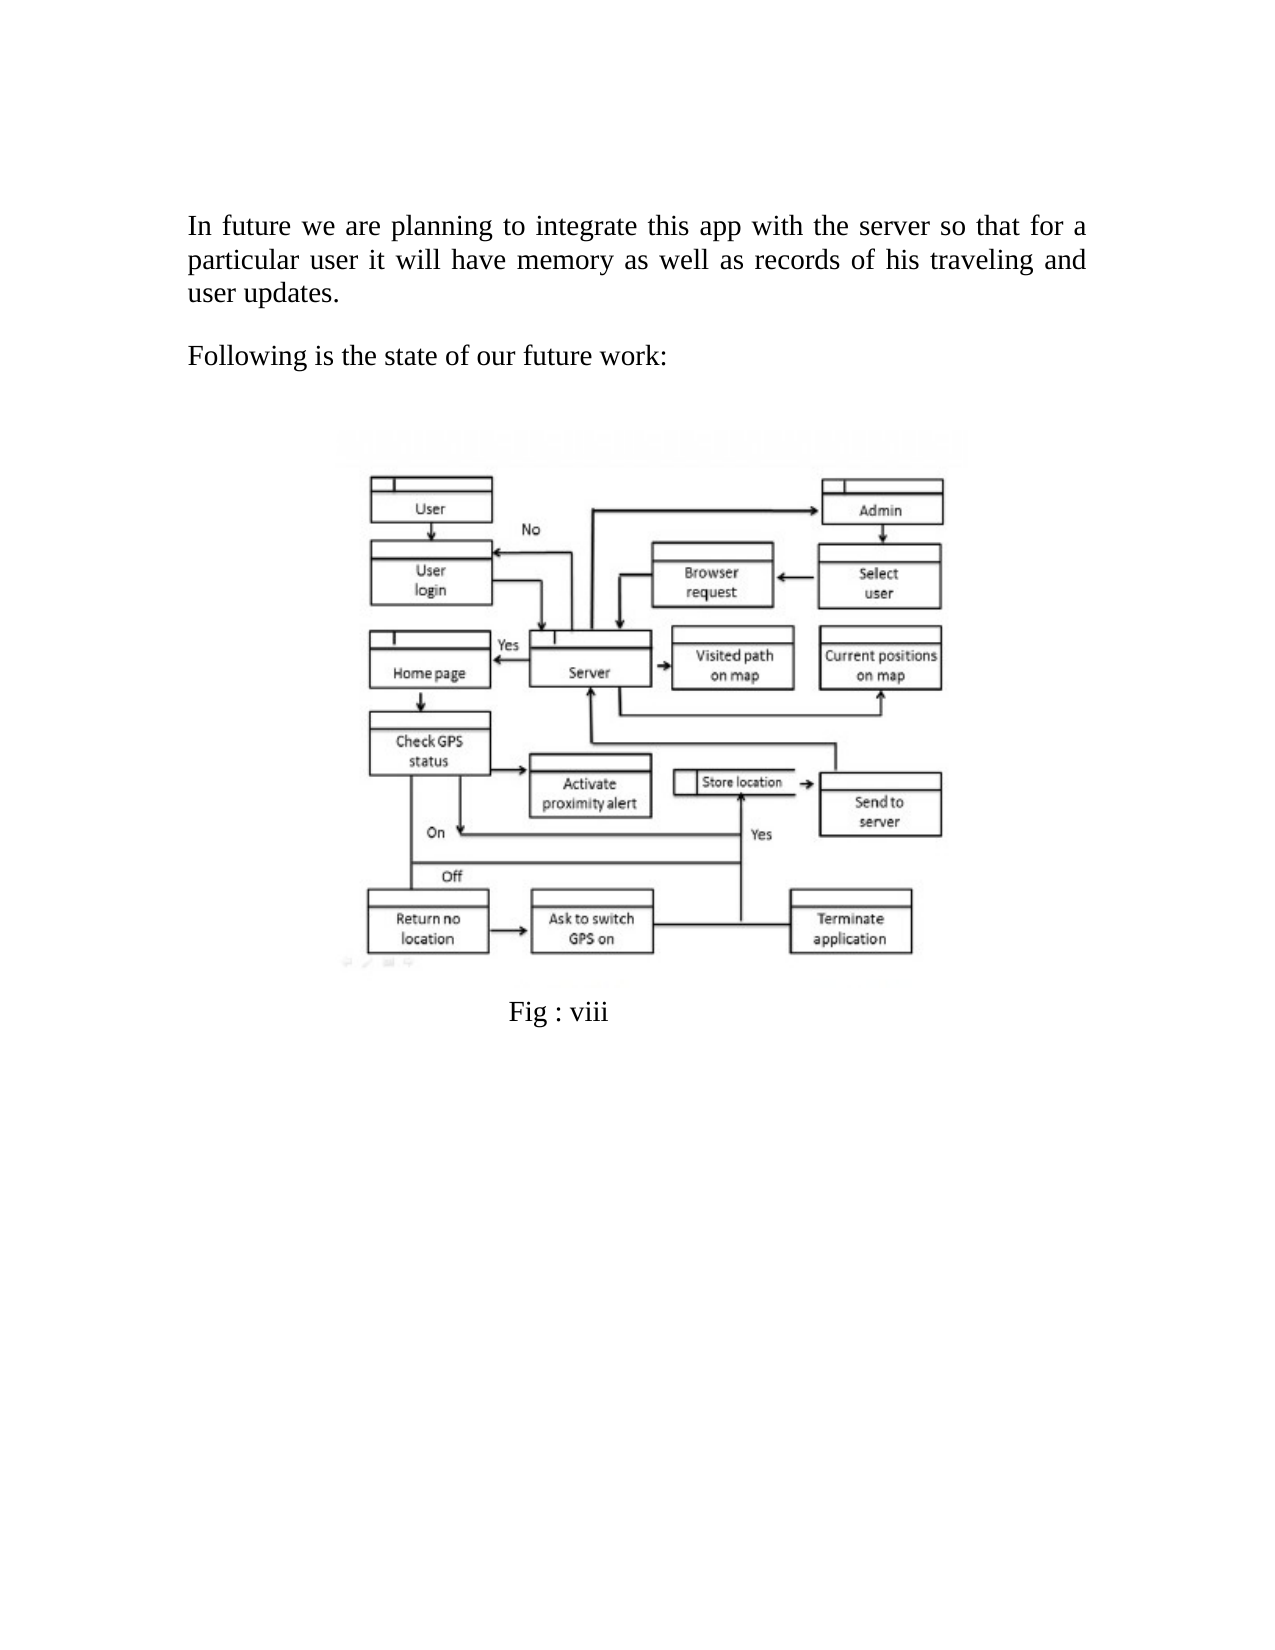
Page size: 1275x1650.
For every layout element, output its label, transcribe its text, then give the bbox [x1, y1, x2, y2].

text Following is the state of our future work: [187, 338, 1087, 372]
text Fig : viii [187, 994, 1087, 1028]
picture [335, 430, 968, 988]
text In future we are planning to integrate this app with the server so that for a particular user it will have memory as well as records of his traveling and user updates. [187, 208, 1087, 309]
